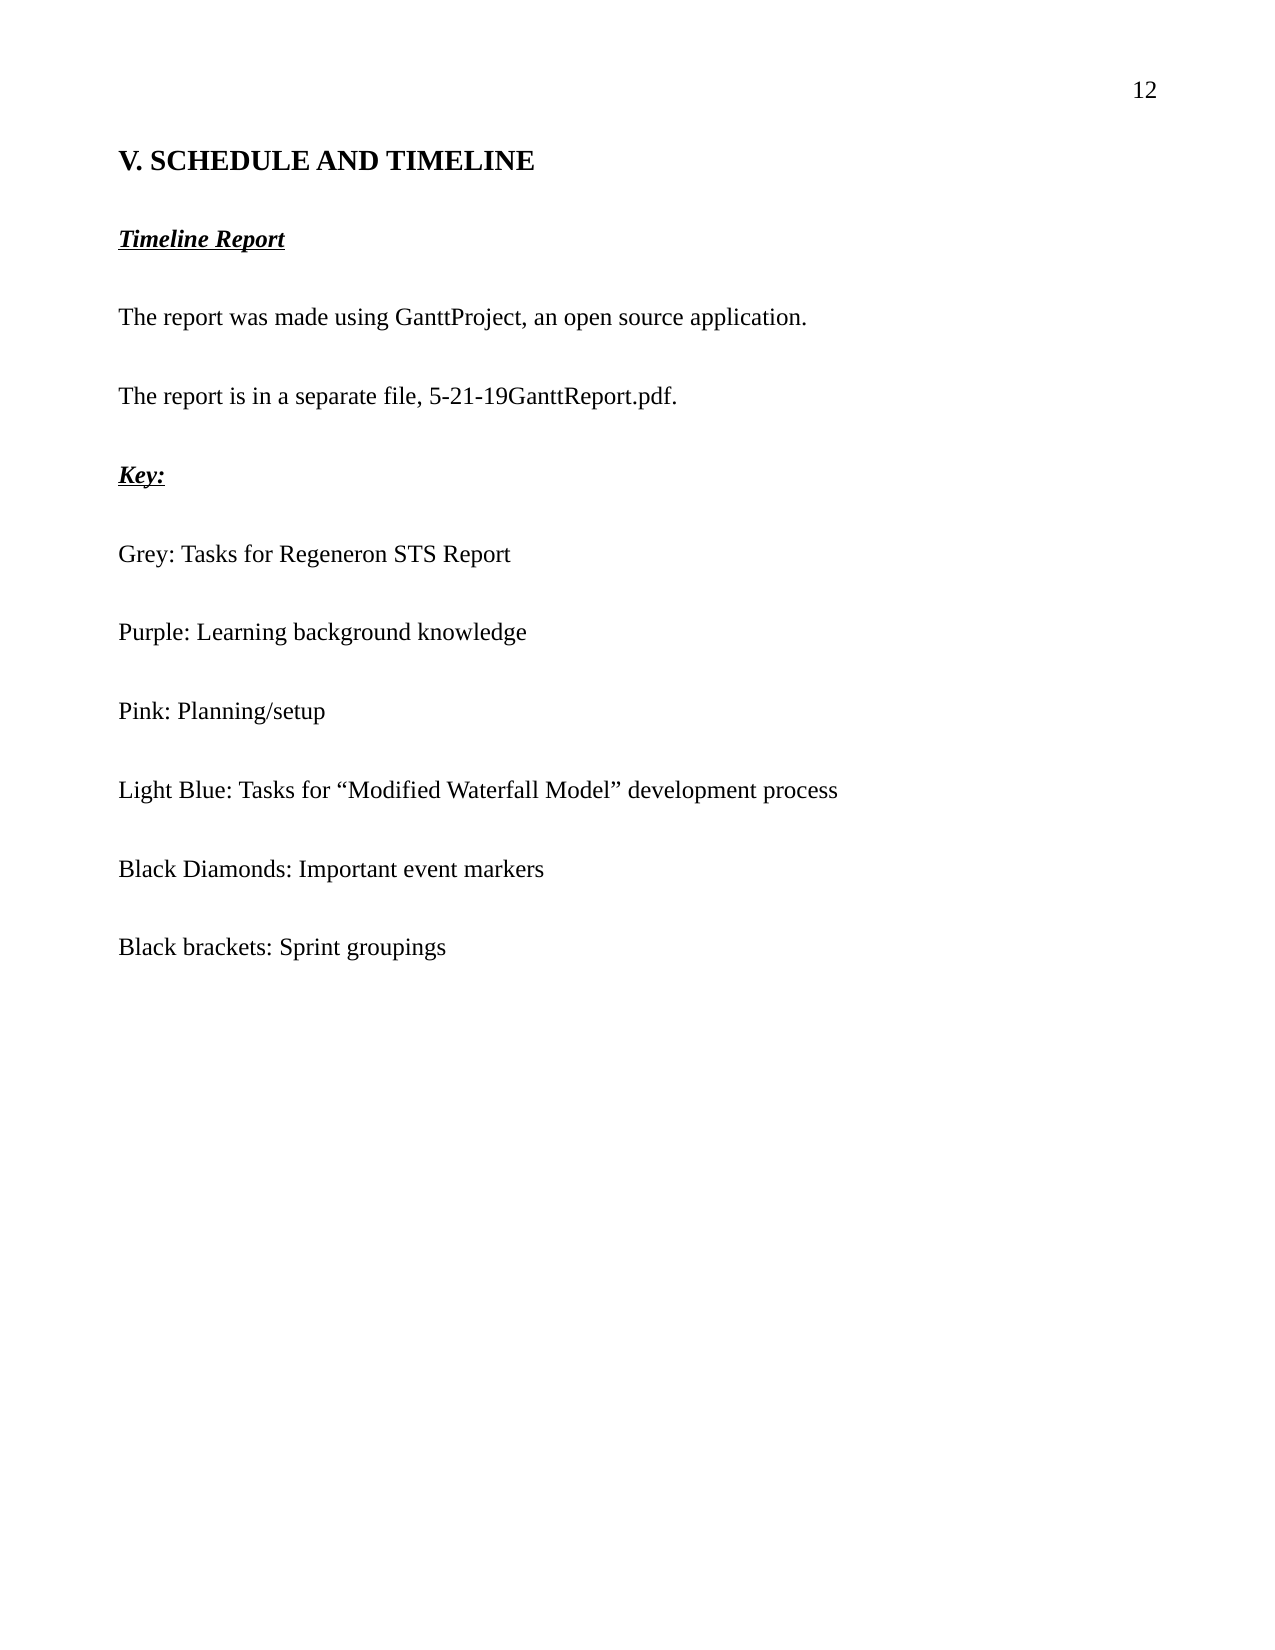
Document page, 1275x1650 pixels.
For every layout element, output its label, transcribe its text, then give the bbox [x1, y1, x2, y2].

text The report is in a separate file, 5-21-19GanttReport.pdf. [118, 381, 1157, 410]
text Light Blue: Tasks for “Modified Waterfall Model” development process [118, 775, 1157, 804]
text The report was made using GanttProject, an open source application. [118, 302, 1157, 331]
subtitle V. SCHEDULE AND TIMELINE [118, 143, 1157, 177]
text Black brackets: Sprint groupings [118, 932, 1157, 961]
text Black Diamonds: Important event markers [118, 854, 1157, 882]
text Pink: Planning/setup [118, 696, 1157, 725]
text Grey: Tasks for Regeneron STS Report [118, 539, 1157, 567]
text Timeline Report [118, 224, 1157, 252]
text Key: [118, 460, 1157, 489]
text Purple: Learning background knowledge [118, 617, 1157, 646]
